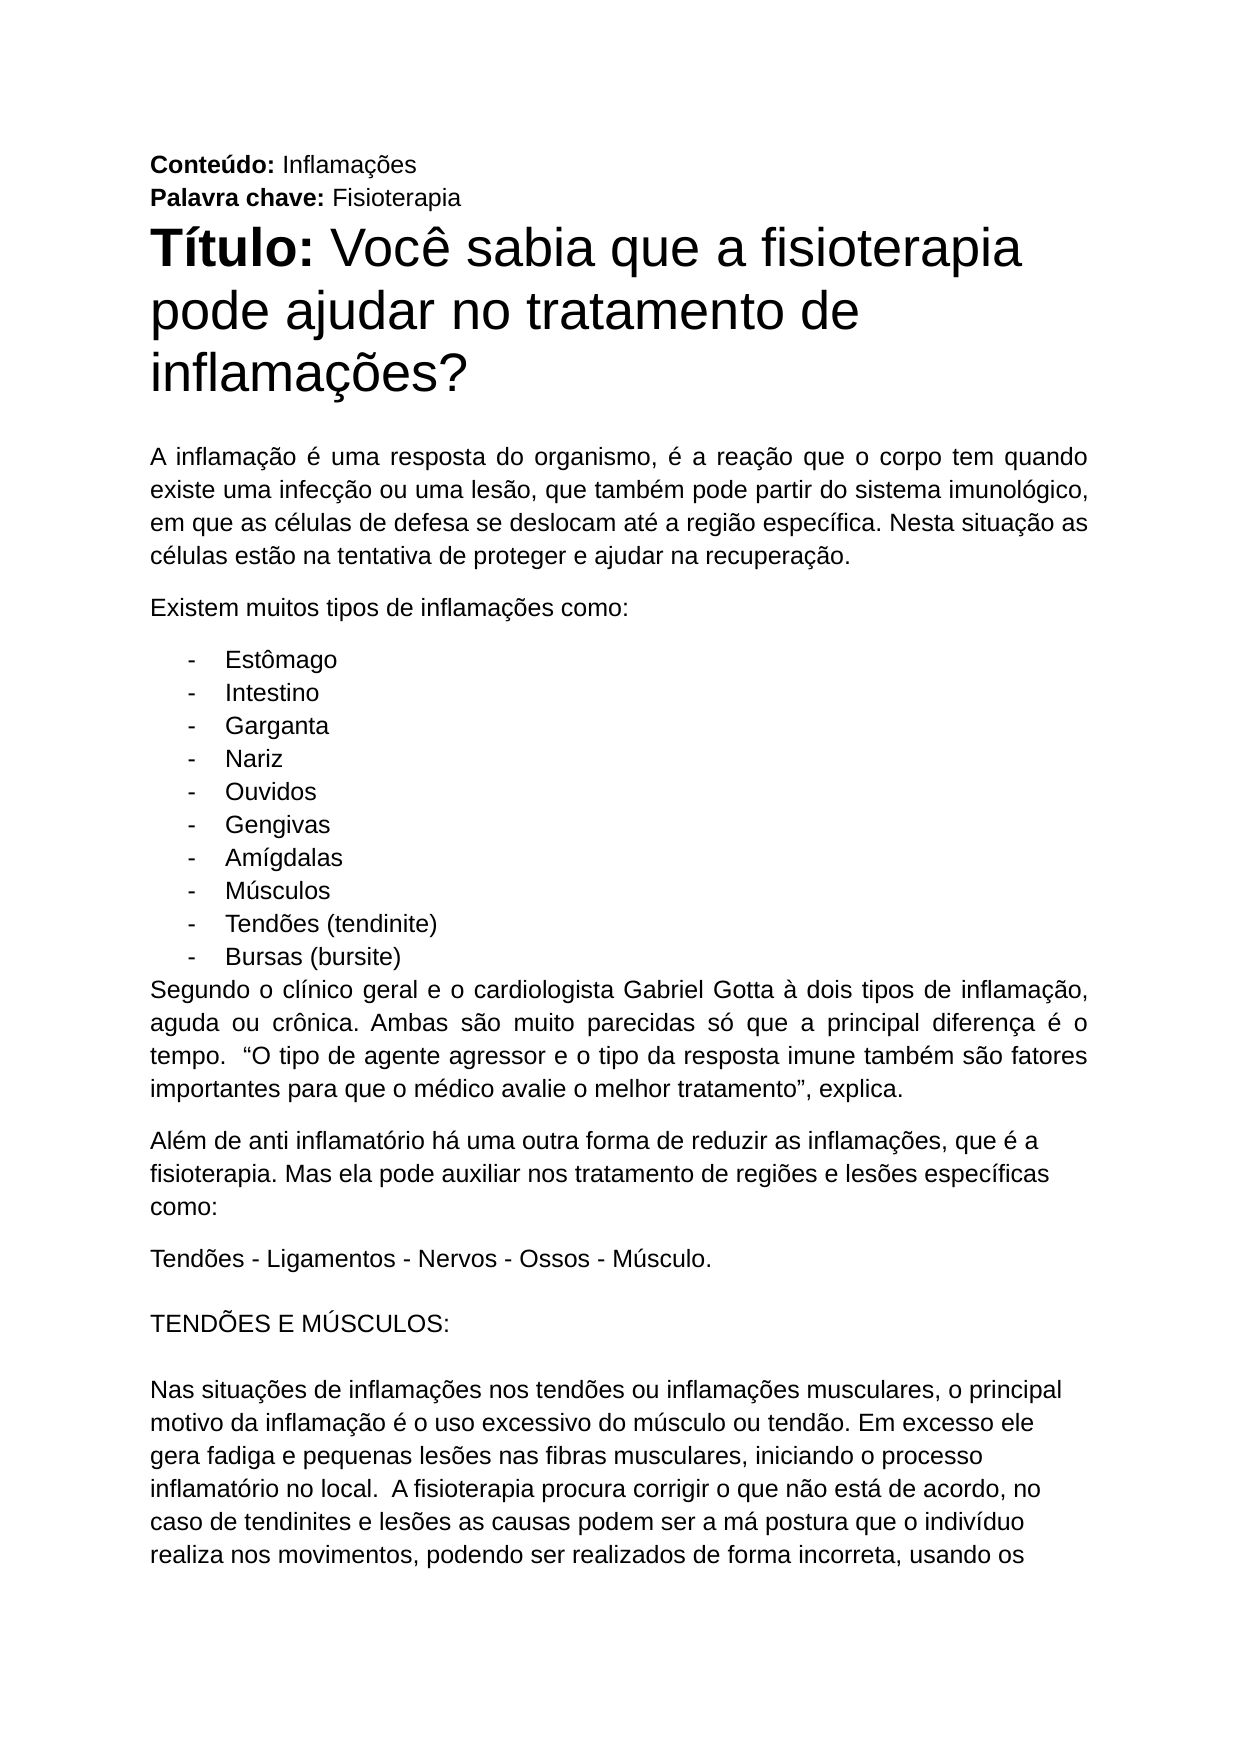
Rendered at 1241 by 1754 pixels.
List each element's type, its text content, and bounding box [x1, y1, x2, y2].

text Nas situações de inflamações nos tendões ou inflamações musculares, o principal motivo da inflamação é o uso excessivo do músculo ou tendão. Em excesso ele gera fadiga e pequenas lesões nas fibras musculares, iniciando o processo inflamatório no local. A fisioterapia procura corrigir o que não está de acordo, no caso de tendinites e lesões as causas podem ser a má postura que o indivíduo realiza nos movimentos, podendo ser realizados de forma incorreta, usando os [150, 1375, 1090, 1569]
text Tendões - Ligamentos - Nervos - Ossos - Músculo. [150, 1244, 1090, 1272]
list Garganta [187, 711, 1090, 739]
text Segundo o clínico geral e o cardiologista Gabriel Gotta à dois tipos de inflamação, aguda ou crônica. Ambas são muito parecidas só que a principal diferença é o tempo. “O tipo de agente agressor e o tipo da resposta imune também são fatores importantes para que o médico avalie o melhor tratamento”, explica. [150, 975, 1090, 1103]
list Nariz [187, 744, 1090, 773]
list Intestino [187, 678, 1090, 707]
text A inflamação é uma resposta do organismo, é a reação que o corpo tem quando existe uma infecção ou uma lesão, que também pode partir do sistema imunológico, em que as células de defesa se deslocam até a região específica. Nesta situação as células estão na tentativa de proteger e ajudar na recuperação. [150, 442, 1090, 570]
text Existem muitos tipos de inflamações como: [150, 593, 1090, 622]
list Amígdalas [187, 843, 1090, 872]
list Bursas (bursite) [187, 942, 1090, 971]
list Tendões (tendinite) [187, 909, 1090, 938]
list Gengivas [187, 810, 1090, 839]
list Músculos [187, 876, 1090, 905]
text Além de anti inflamatório há uma outra forma de reduzir as inflamações, que é a fisioterapia. Mas ela pode auxiliar nos tratamento de regiões e lesões específicas como: [150, 1126, 1090, 1221]
title Título: Você sabia que a fisioterapia pode ajudar no tratamento de inflamações? [150, 216, 1090, 403]
text Palavra chave: Fisioterapia [150, 183, 1090, 212]
text Conteúdo: Inflamações [150, 150, 1090, 179]
text TENDÕES E MÚSCULOS: [150, 1309, 1090, 1338]
list Estômago [187, 645, 1090, 673]
list Ouvidos [187, 777, 1090, 806]
